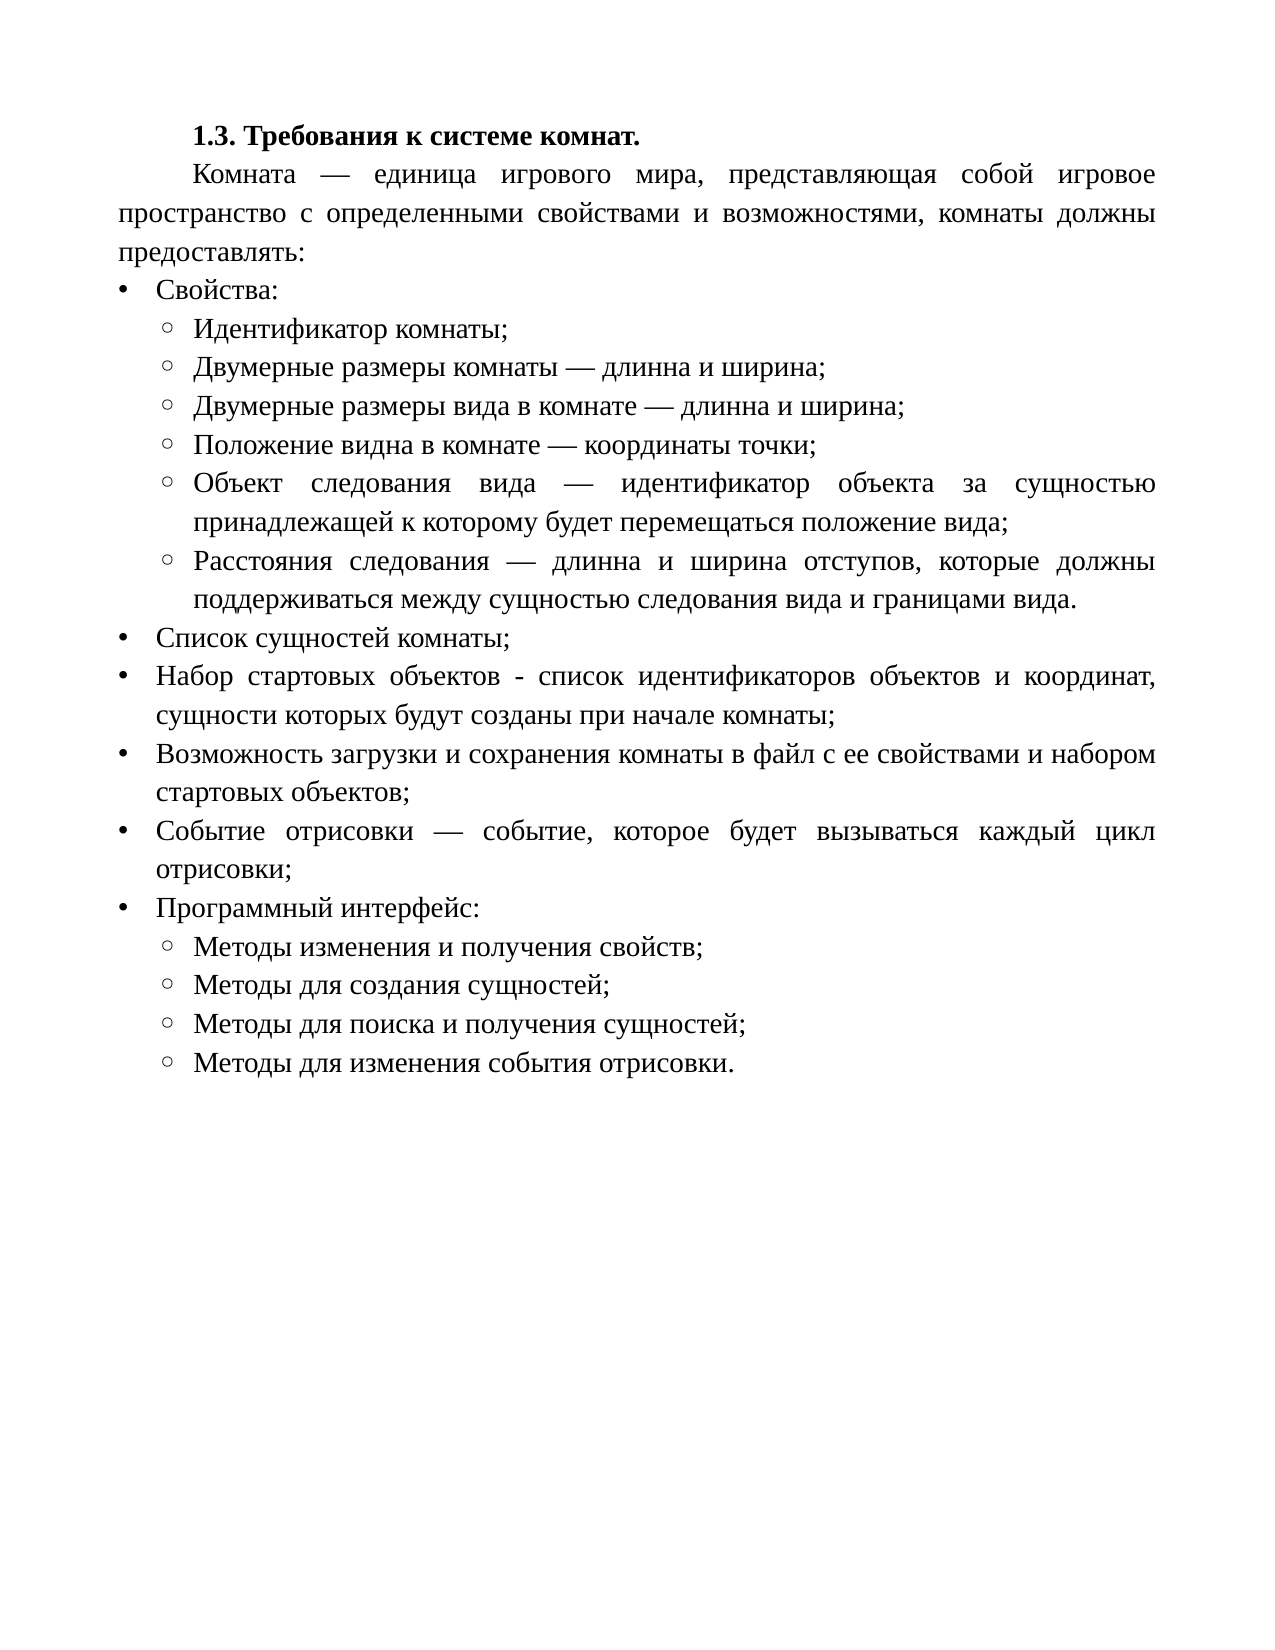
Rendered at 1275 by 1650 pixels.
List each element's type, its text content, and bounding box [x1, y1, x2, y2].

list Двумерные размеры вида в комнате — длинна и ширина; [156, 388, 1157, 422]
list Событие отрисовки — событие, которое будет вызываться каждый цикл отрисовки; [118, 813, 1157, 885]
list Возможность загрузки и сохранения комнаты в файл с ее свойствами и набором стартовых объектов; [118, 736, 1157, 808]
list Список сущностей комнаты; [118, 620, 1157, 653]
text Комната — единица игрового мира, представляющая собой игровое пространство с определенными свойствами и возможностями, комнаты должны предоставлять: [118, 157, 1157, 267]
text 1.3. Требования к системе комнат. [118, 118, 1157, 152]
list Набор стартовых объектов - список идентификаторов объектов и координат, сущности которых будут созданы при начале комнаты; [118, 658, 1157, 731]
list Объект следования вида — идентификатор объекта за сущностью принадлежащей к которому будет перемещаться положение вида; [156, 466, 1157, 538]
list Методы для поиска и получения сущностей; [156, 1006, 1157, 1040]
list Двумерные размеры комнаты — длинна и ширина; [156, 349, 1157, 383]
list Идентификатор комнаты; [156, 311, 1157, 344]
list Свойства: [118, 272, 1157, 306]
list Методы для изменения события отрисовки. [156, 1045, 1157, 1078]
list Программный интерфейс: [118, 890, 1157, 924]
list Методы изменения и получения свойств; [156, 929, 1157, 962]
list Расстояния следования — длинна и ширина отступов, которые должны поддерживаться между сущностью следования вида и границами вида. [156, 543, 1157, 615]
list Положение видна в комнате — координаты точки; [156, 427, 1157, 461]
list Методы для создания сущностей; [156, 967, 1157, 1001]
